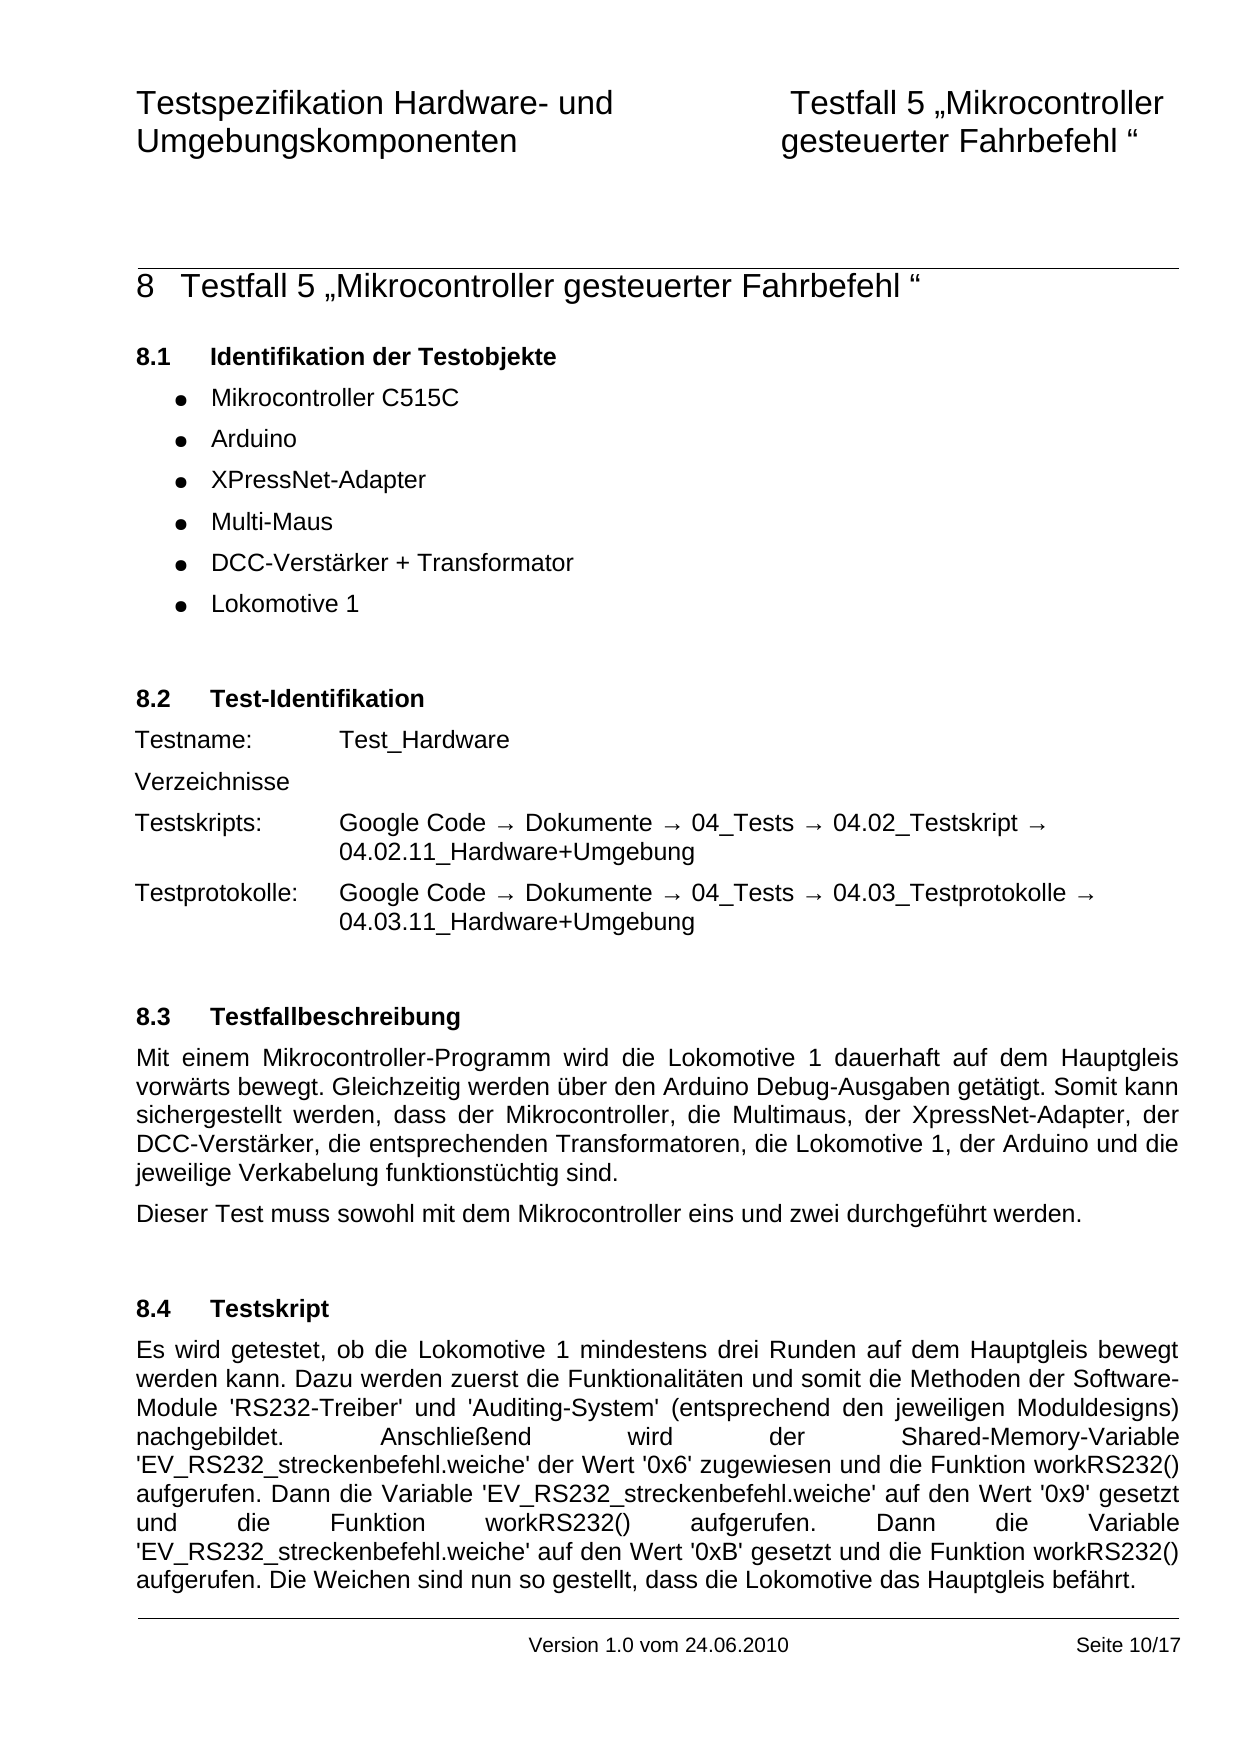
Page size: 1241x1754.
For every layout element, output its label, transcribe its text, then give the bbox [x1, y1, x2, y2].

list Arduino [173, 424, 1181, 453]
list Mikrocontroller C515C [173, 383, 1181, 412]
text Testprotokolle: Google Code → Dokumente → 04_Tests → 04.03_Testprotokolle → 04.03.11_Hardware+Umgebung [134, 878, 1181, 936]
list Multi-Maus [173, 507, 1181, 536]
text Testskripts: Google Code → Dokumente → 04_Tests → 04.02_Testskript → 04.02.11_Hardware+Umgebung [134, 808, 1181, 866]
text Testname: Test_Hardware [134, 726, 1181, 754]
subtitle Testskript [136, 1294, 1181, 1323]
list Lokomotive 1 [173, 589, 1181, 618]
list XPressNet-Adapter [173, 466, 1181, 494]
subtitle Testfall 5 „Mikrocontroller gesteuerter Fahrbefehl “ [575, 289, 1181, 304]
text Dieser Test muss sowohl mit dem Mikrocontroller eins und zwei durchgeführt werden. [136, 1199, 1181, 1228]
text Verzeichnisse [134, 767, 1181, 796]
text Es wird getestet, ob die Lokomotive 1 mindestens drei Runden auf dem Hauptgleis bewegt werden kann. Dazu werden zuerst die Funktionalitäten und somit die Methoden der Software-Module 'RS232-Treiber' und 'Auditing-System' (entsprechend den jeweiligen Moduldesigns) nachgebildet. Anschließend wird der Shared-Memory-Variable 'EV_RS232_streckenbefehl.weiche' der Wert '0x6' zugewiesen und die Funktion workRS232() aufgerufen. Dann die Variable 'EV_RS232_streckenbefehl.weiche' auf den Wert '0x9' gesetzt und die Funktion workRS232() aufgerufen. Dann die Variable 'EV_RS232_streckenbefehl.weiche' auf den Wert '0xB' gesetzt und die Funktion workRS232() aufgerufen. Die Weichen sind nun so gestellt, dass die Lokomotive das Hauptgleis befährt. [136, 1336, 1181, 1594]
subtitle Testfall 5 „Mikrocontroller gesteuerter Fahrbefehl “ [136, 289, 576, 304]
text Mit einem Mikrocontroller-Programm wird die Lokomotive 1 dauerhaft auf dem Hauptgleis vorwärts bewegt. Gleichzeitig werden über den Arduino Debug-Ausgaben getätigt. Somit kann sichergestellt werden, dass der Mikrocontroller, die Multimaus, der XpressNet-Adapter, der DCC-Verstärker, die entsprechenden Transformatoren, die Lokomotive 1, der Arduino und die jeweilige Verkabelung funktionstüchtig sind. [136, 1043, 1181, 1187]
subtitle Testfallbeschreibung [136, 1002, 1181, 1031]
subtitle Identifikation der Testobjekte [136, 342, 1181, 371]
list DCC-Verstärker + Transformator [173, 548, 1181, 577]
subtitle Test-Identifikation [136, 684, 1181, 713]
